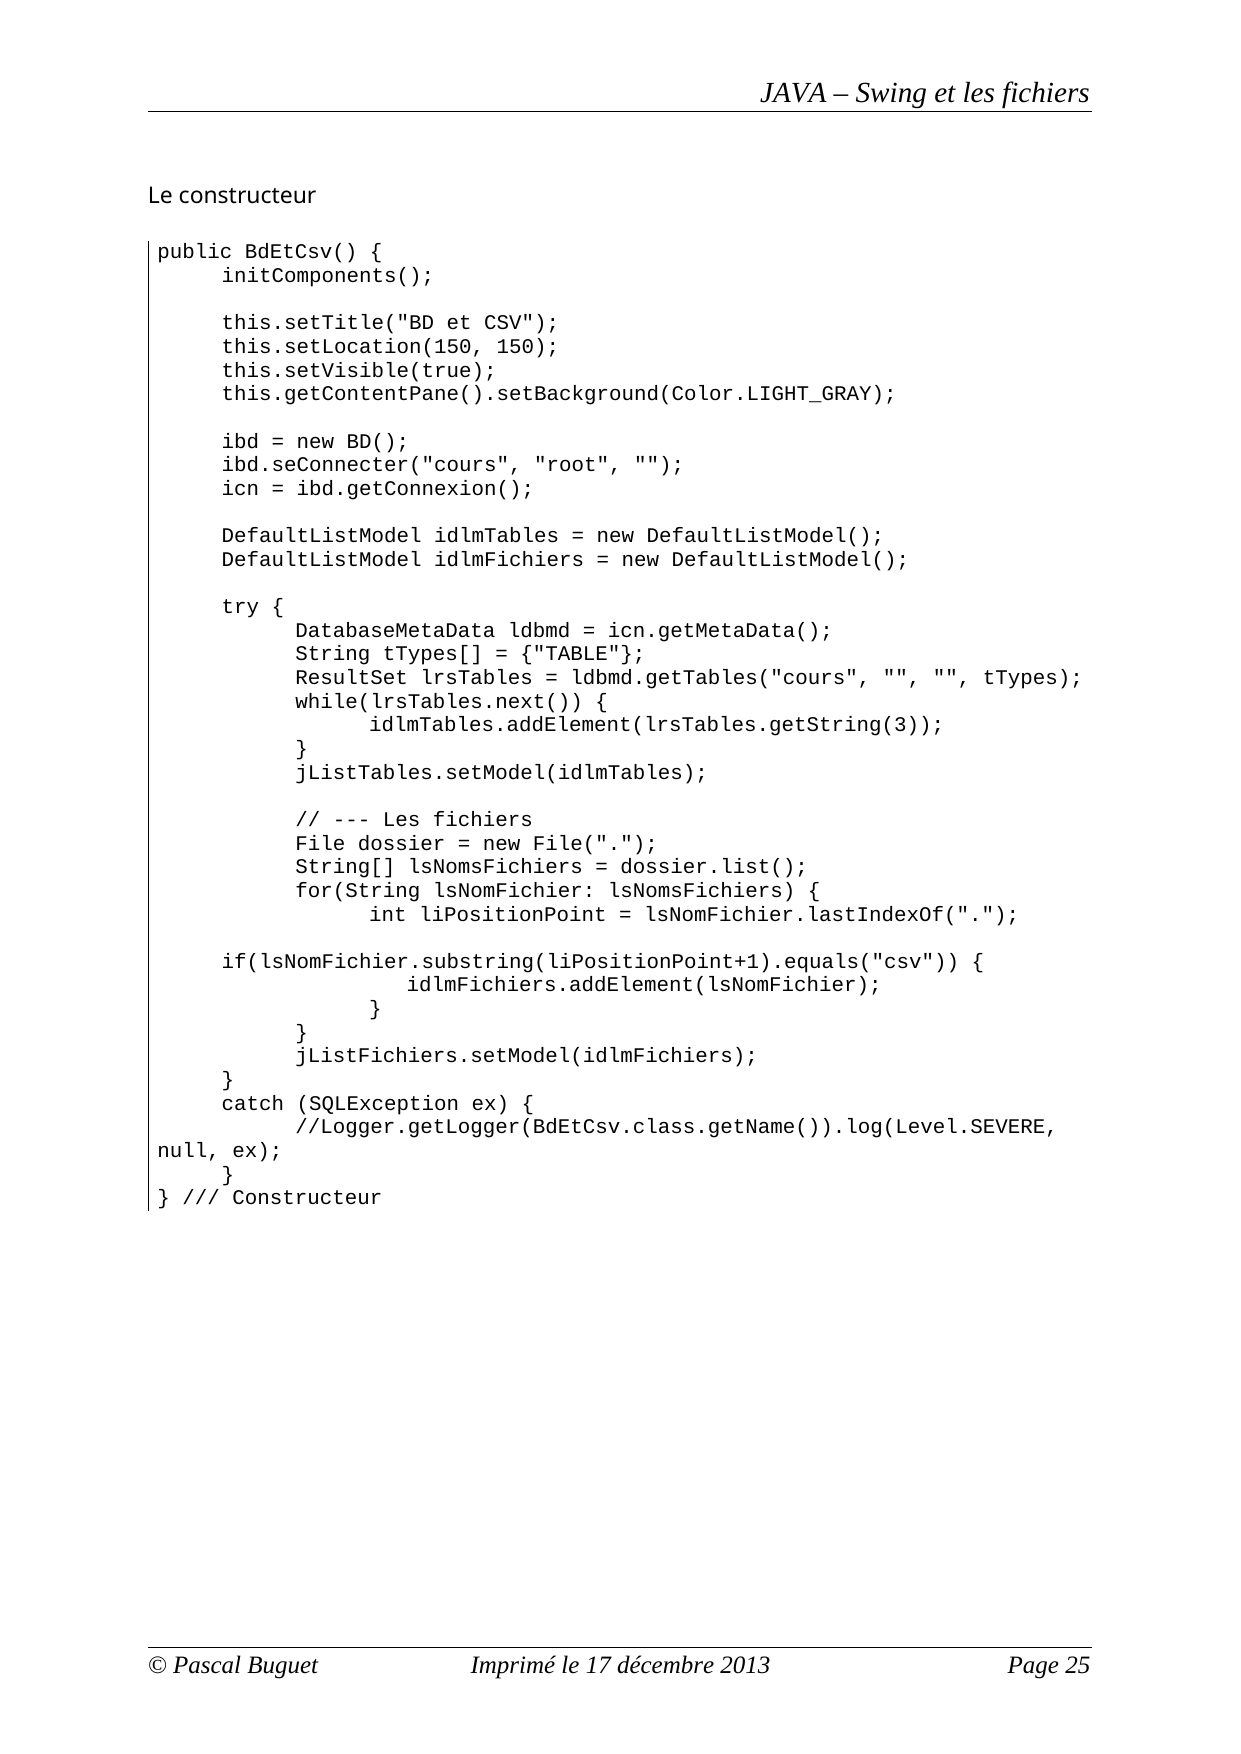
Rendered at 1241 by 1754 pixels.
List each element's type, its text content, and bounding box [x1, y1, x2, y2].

text } [149, 738, 1092, 762]
text } [149, 1069, 1092, 1093]
text this.setLocation(150, 150); [149, 336, 1092, 360]
text initComponents(); [149, 265, 1092, 289]
text } [149, 998, 1092, 1022]
text for(String lsNomFichier: lsNomsFichiers) { [149, 880, 1092, 903]
text DefaultListModel idlmFichiers = new DefaultListModel(); [149, 549, 1092, 572]
text jListTables.setModel(idlmTables); [149, 762, 1092, 785]
text this.setTitle("BD et CSV"); [149, 312, 1092, 336]
text } /// Constructeur [149, 1187, 1092, 1211]
text } [149, 1164, 1092, 1187]
text catch (SQLException ex) { [149, 1093, 1092, 1116]
text idlmFichiers.addElement(lsNomFichier); [149, 974, 1092, 998]
text icn = ibd.getConnexion(); [149, 478, 1092, 502]
text // --- Les fichiers [149, 809, 1092, 833]
text try { [149, 596, 1092, 620]
text File dossier = new File("."); [149, 833, 1092, 856]
text String[] lsNomsFichiers = dossier.list(); [149, 856, 1092, 880]
text idlmTables.addElement(lrsTables.getString(3)); [149, 714, 1092, 738]
text Le constructeur [148, 179, 1092, 210]
text ResultSet lrsTables = ldbmd.getTables("cours", "", "", tTypes); [149, 667, 1092, 691]
text public BdEtCsv() { [149, 241, 1092, 265]
text int liPositionPoint = lsNomFichier.lastIndexOf("."); [149, 903, 1092, 927]
text //Logger.getLogger(BdEtCsv.class.getName()).log(Level.SEVERE, null, ex); [149, 1116, 1092, 1164]
text ibd = new BD(); [149, 431, 1092, 454]
text } [149, 1022, 1092, 1045]
text this.setVisible(true); [149, 360, 1092, 383]
text this.getContentPane().setBackground(Color.LIGHT_GRAY); [149, 383, 1092, 407]
text String tTypes[] = {"TABLE"}; [149, 643, 1092, 667]
text DatabaseMetaData ldbmd = icn.getMetaData(); [149, 620, 1092, 643]
text while(lrsTables.next()) { [149, 691, 1092, 714]
text jListFichiers.setModel(idlmFichiers); [149, 1045, 1092, 1069]
text ibd.seConnecter("cours", "root", ""); [149, 454, 1092, 478]
text if(lsNomFichier.substring(liPositionPoint+1).equals("csv")) { [149, 927, 1092, 974]
text DefaultListModel idlmTables = new DefaultListModel(); [149, 525, 1092, 549]
